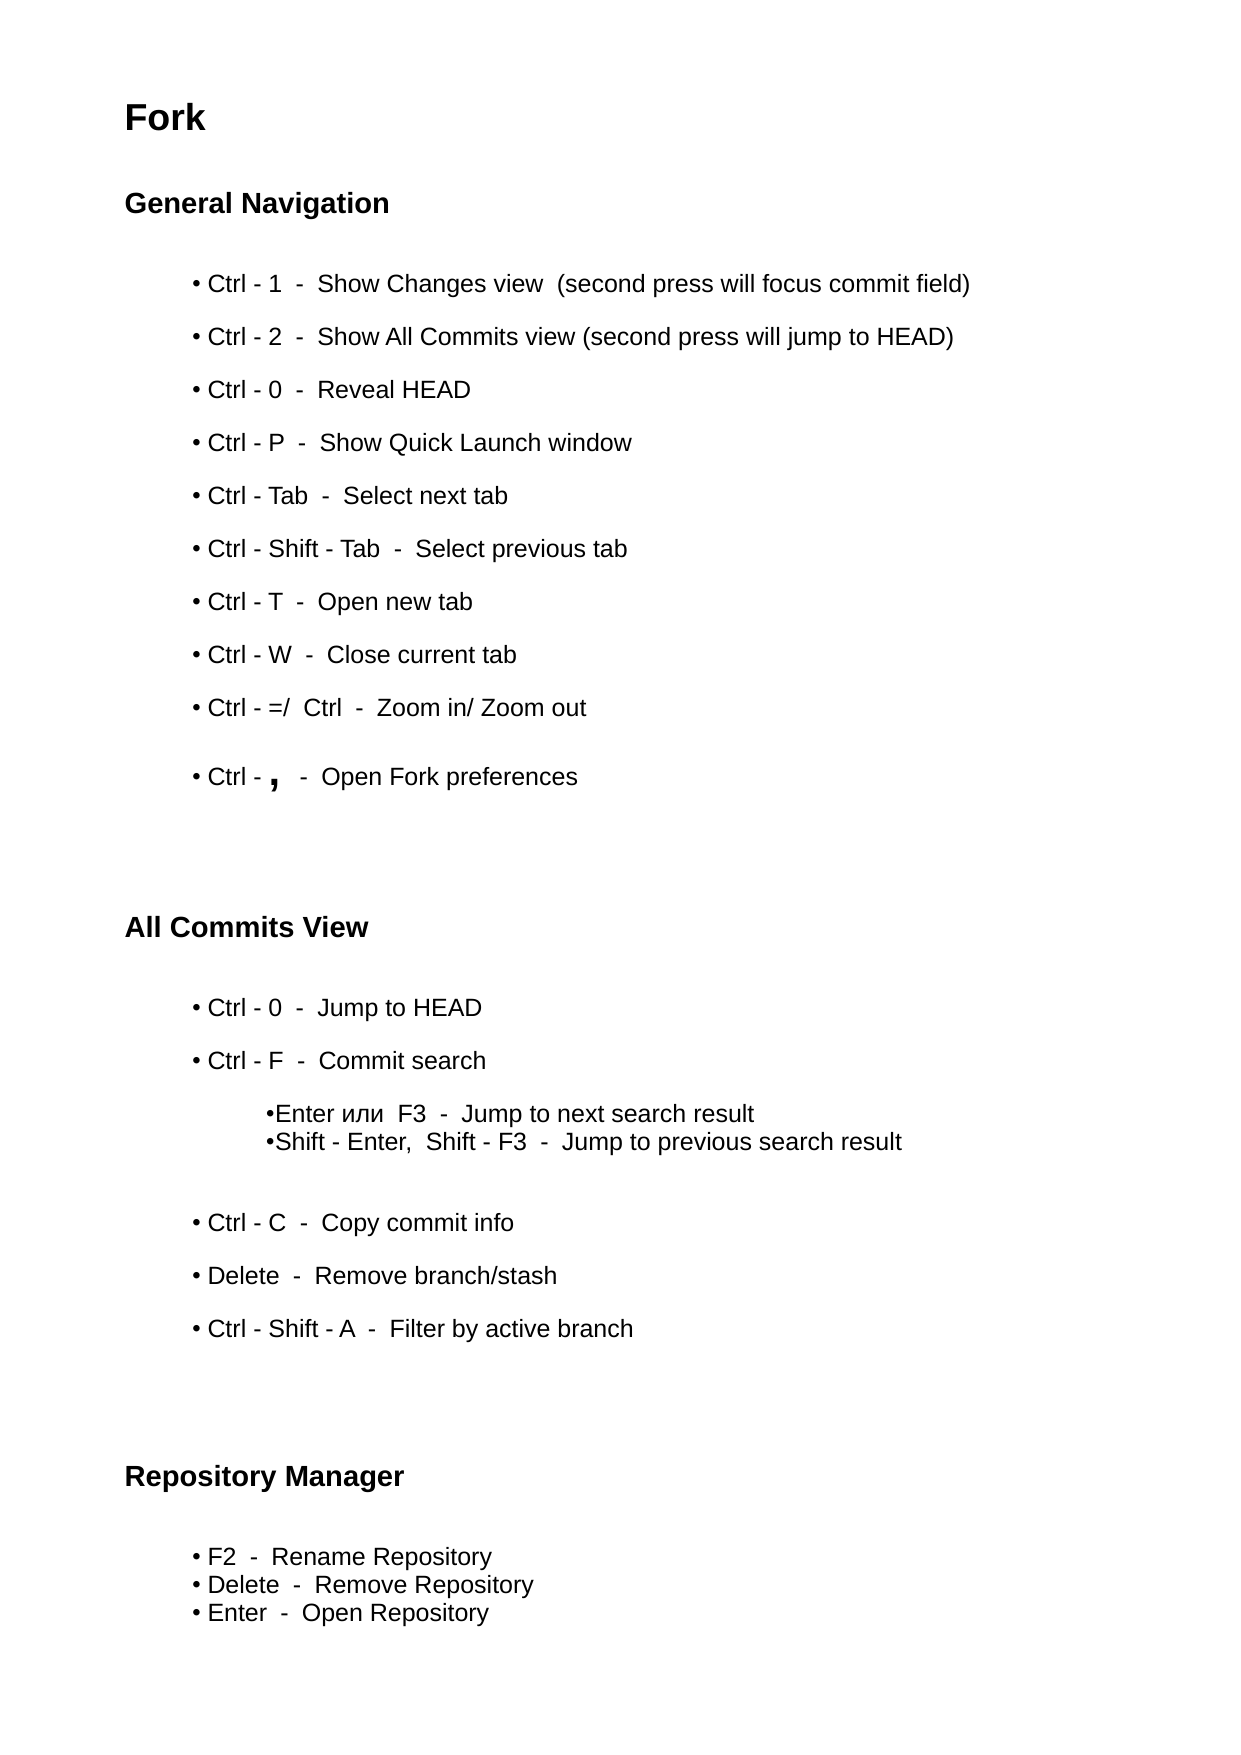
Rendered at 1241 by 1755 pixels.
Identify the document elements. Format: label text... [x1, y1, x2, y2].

list Delete - Remove Repository [118, 1571, 1181, 1599]
subtitle All Commits View [118, 905, 1181, 944]
list Ctrl - T - Open new tab [118, 582, 1181, 616]
list Ctrl - =/ Ctrl - Zoom in/ Zoom out [118, 688, 1181, 722]
list Ctrl - Tab - Select next tab [118, 476, 1181, 510]
list Ctrl - Shift - A - Filter by active branch [118, 1309, 1181, 1349]
subtitle Repository Manager [118, 1454, 1181, 1493]
list Enter - Open Repository [118, 1599, 1181, 1627]
subtitle General Navigation [118, 181, 1181, 219]
list Ctrl - F - Commit search [118, 1041, 1181, 1075]
list Ctrl - Shift - Tab - Select previous tab [118, 529, 1181, 563]
list Ctrl - 1 - Show Changes view (second press will focus commit field) [118, 264, 1181, 298]
list Ctrl - 2 - Show All Commits view (second press will jump to HEAD) [118, 317, 1181, 351]
list Enter или F3 - Jump to next search result [118, 1094, 1181, 1128]
list Ctrl - C - Copy commit info [118, 1203, 1181, 1237]
list Ctrl - 0 - Jump to HEAD [118, 988, 1181, 1022]
list F2 - Rename Repository [118, 1537, 1181, 1571]
subtitle Fork [118, 90, 1181, 138]
list Ctrl - P - Show Quick Launch window [118, 423, 1181, 457]
list Ctrl - W - Close current tab [118, 635, 1181, 669]
list Shift - Enter, Shift - F3 - Jump to previous search result [118, 1128, 1181, 1162]
list Ctrl - 0 - Reveal HEAD [118, 370, 1181, 404]
list Delete - Remove branch/stash [118, 1256, 1181, 1290]
list Ctrl - , - Open Fork preferences [118, 741, 1181, 800]
